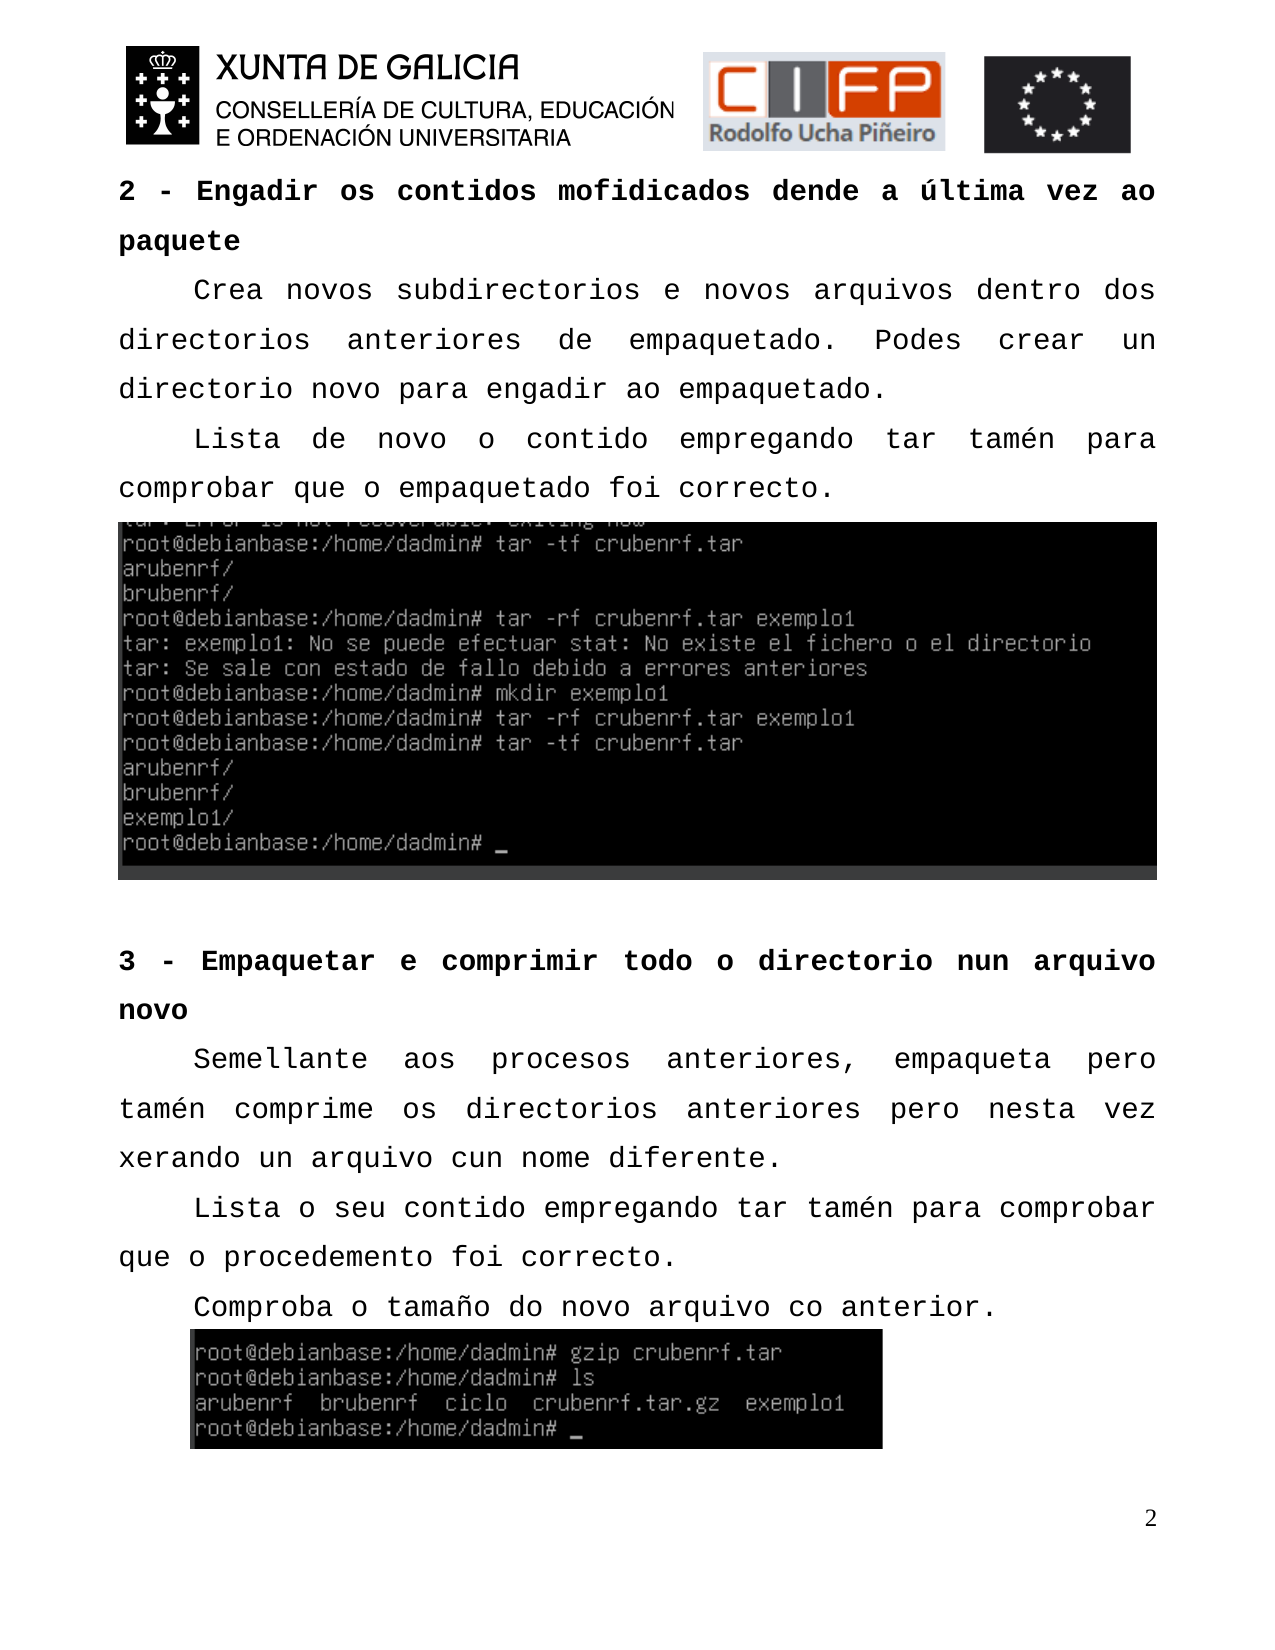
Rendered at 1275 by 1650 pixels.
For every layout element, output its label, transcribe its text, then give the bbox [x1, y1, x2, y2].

text 2 - Engadir os contidos mofidicados dende a última vez ao paquete [118, 176, 1157, 259]
picture [190, 1329, 883, 1449]
picture [703, 52, 946, 151]
text Semellante aos procesos anteriores, empaqueta pero tamén comprime os directorios anteriores pero nesta vez xerando un arquivo cun nome diferente. [118, 1044, 1157, 1177]
picture [126, 46, 674, 146]
picture [118, 522, 1157, 880]
text Lista o seu contido empregando tar tamén para comprobar que o procedemento foi correcto. [118, 1193, 1157, 1276]
text 3 - Empaquetar e comprimir todo o directorio nun arquivo novo [118, 946, 1157, 1028]
text Crea novos subdirectorios e novos arquivos dentro dos directorios anteriores de empaquetado. Podes crear un directorio novo para engadir ao empaquetado. [118, 275, 1157, 407]
text Lista de novo o contido empregando tar tamén para comprobar que o empaquetado foi correcto. [118, 424, 1157, 506]
text Comproba o tamaño do novo arquivo co anterior. [118, 1292, 1157, 1325]
picture [983, 55, 1134, 155]
